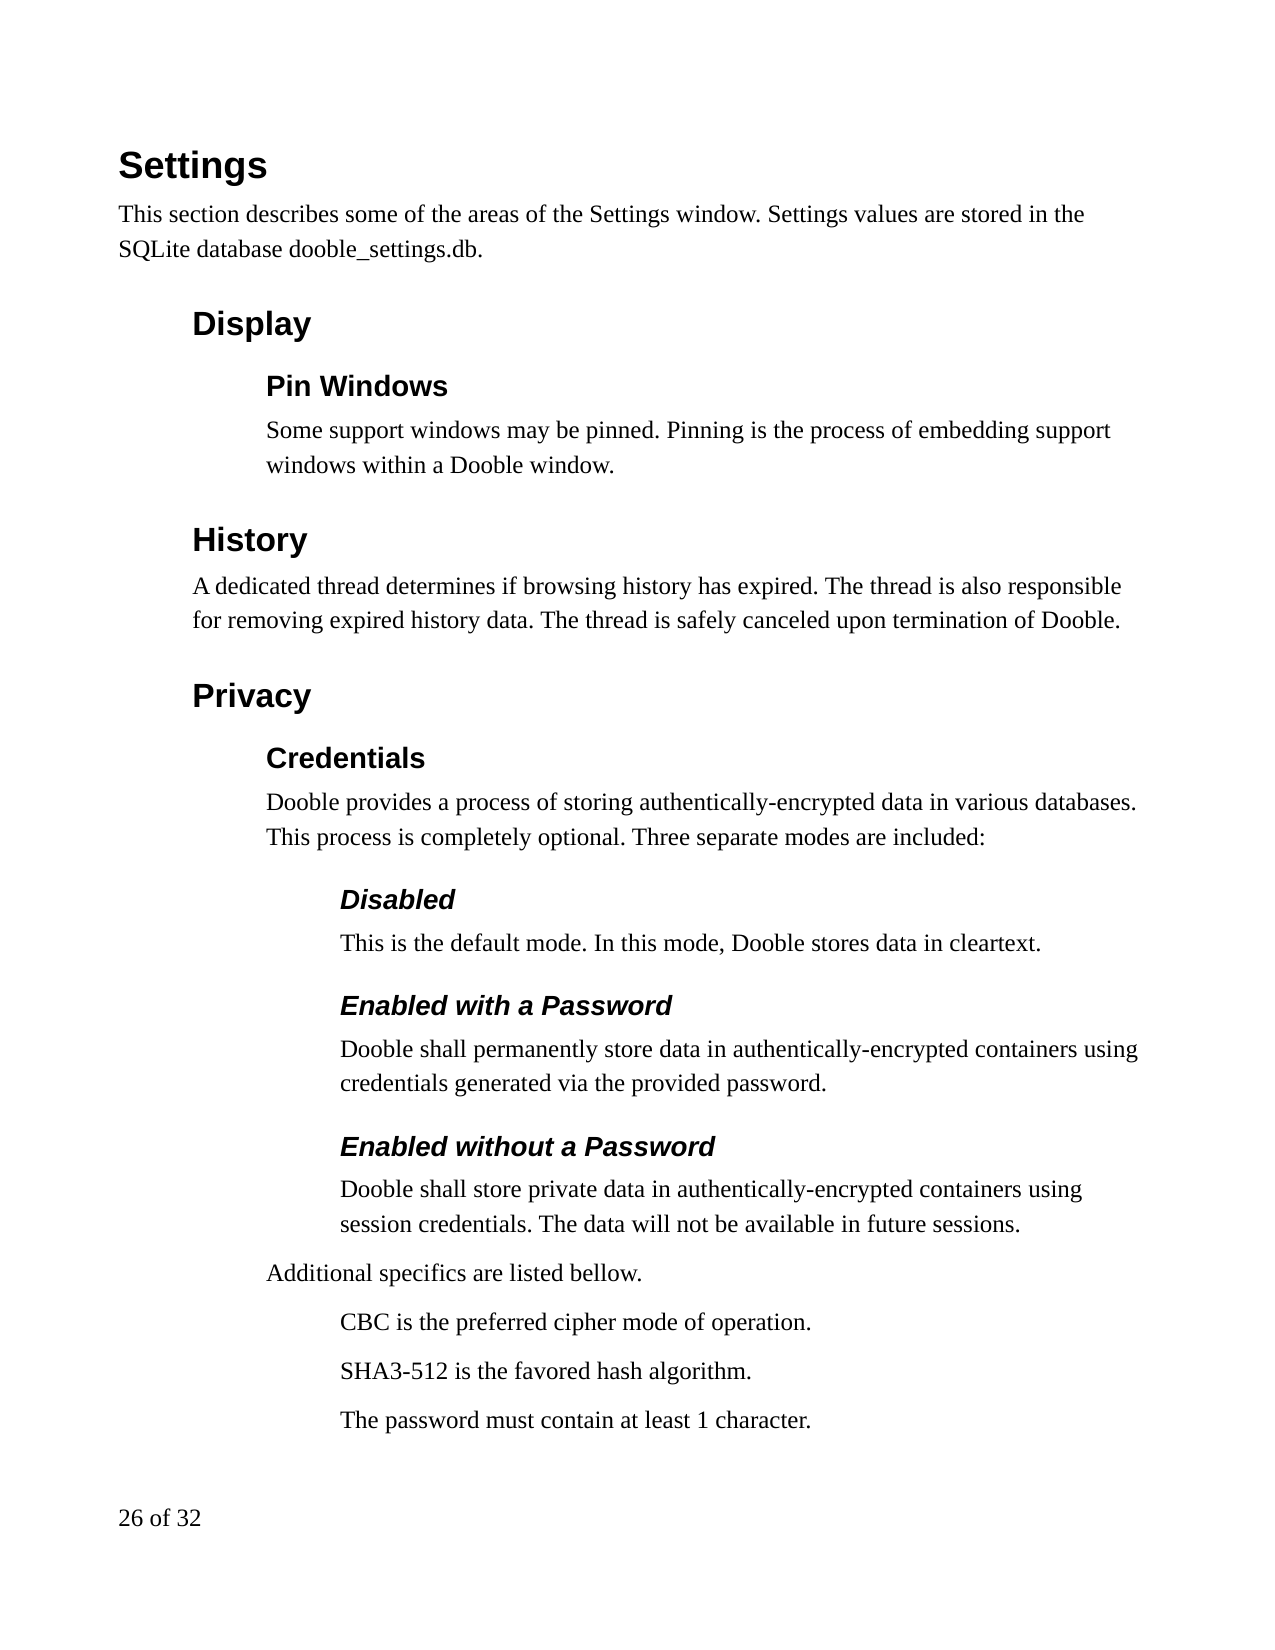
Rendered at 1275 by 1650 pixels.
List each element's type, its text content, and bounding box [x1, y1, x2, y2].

text SHA3-512 is the favored hash algorithm. [340, 1356, 1157, 1385]
text CBC is the preferred cipher mode of operation. [340, 1307, 1157, 1336]
text This section describes some of the areas of the Settings window. Settings values are stored in the SQLite database dooble_settings.db. [118, 199, 1157, 262]
subtitle Display [192, 304, 1157, 342]
subtitle Settings [118, 143, 1157, 187]
text Dooble provides a process of storing authentically-encrypted data in various databases. This process is completely optional. Three separate modes are included: [266, 787, 1157, 851]
text This is the default mode. In this mode, Dooble stores data in cleartext. [340, 928, 1157, 957]
text Additional specifics are listed bellow. [266, 1258, 1157, 1287]
text The password must contain at least 1 character. [340, 1405, 1157, 1434]
subtitle History [192, 520, 1157, 559]
subtitle Credentials [266, 741, 1157, 775]
text Dooble shall store private data in authentically-encrypted containers using session credentials. The data will not be available in future sessions. [340, 1174, 1157, 1237]
text Dooble shall permanently store data in authentically-encrypted containers using credentials generated via the provided password. [340, 1034, 1157, 1097]
text A dedicated thread determines if browsing history has expired. The thread is also responsible for removing expired history data. The thread is safely canceled upon termination of Dooble. [192, 571, 1157, 634]
subtitle Privacy [192, 676, 1157, 714]
subtitle Enabled with a Password [340, 989, 1157, 1021]
subtitle Pin Windows [266, 369, 1157, 403]
subtitle Disabled [340, 883, 1157, 915]
text Some support windows may be pinned. Pinning is the process of embedding support windows within a Dooble window. [266, 416, 1157, 479]
subtitle Enabled without a Password [340, 1130, 1157, 1162]
